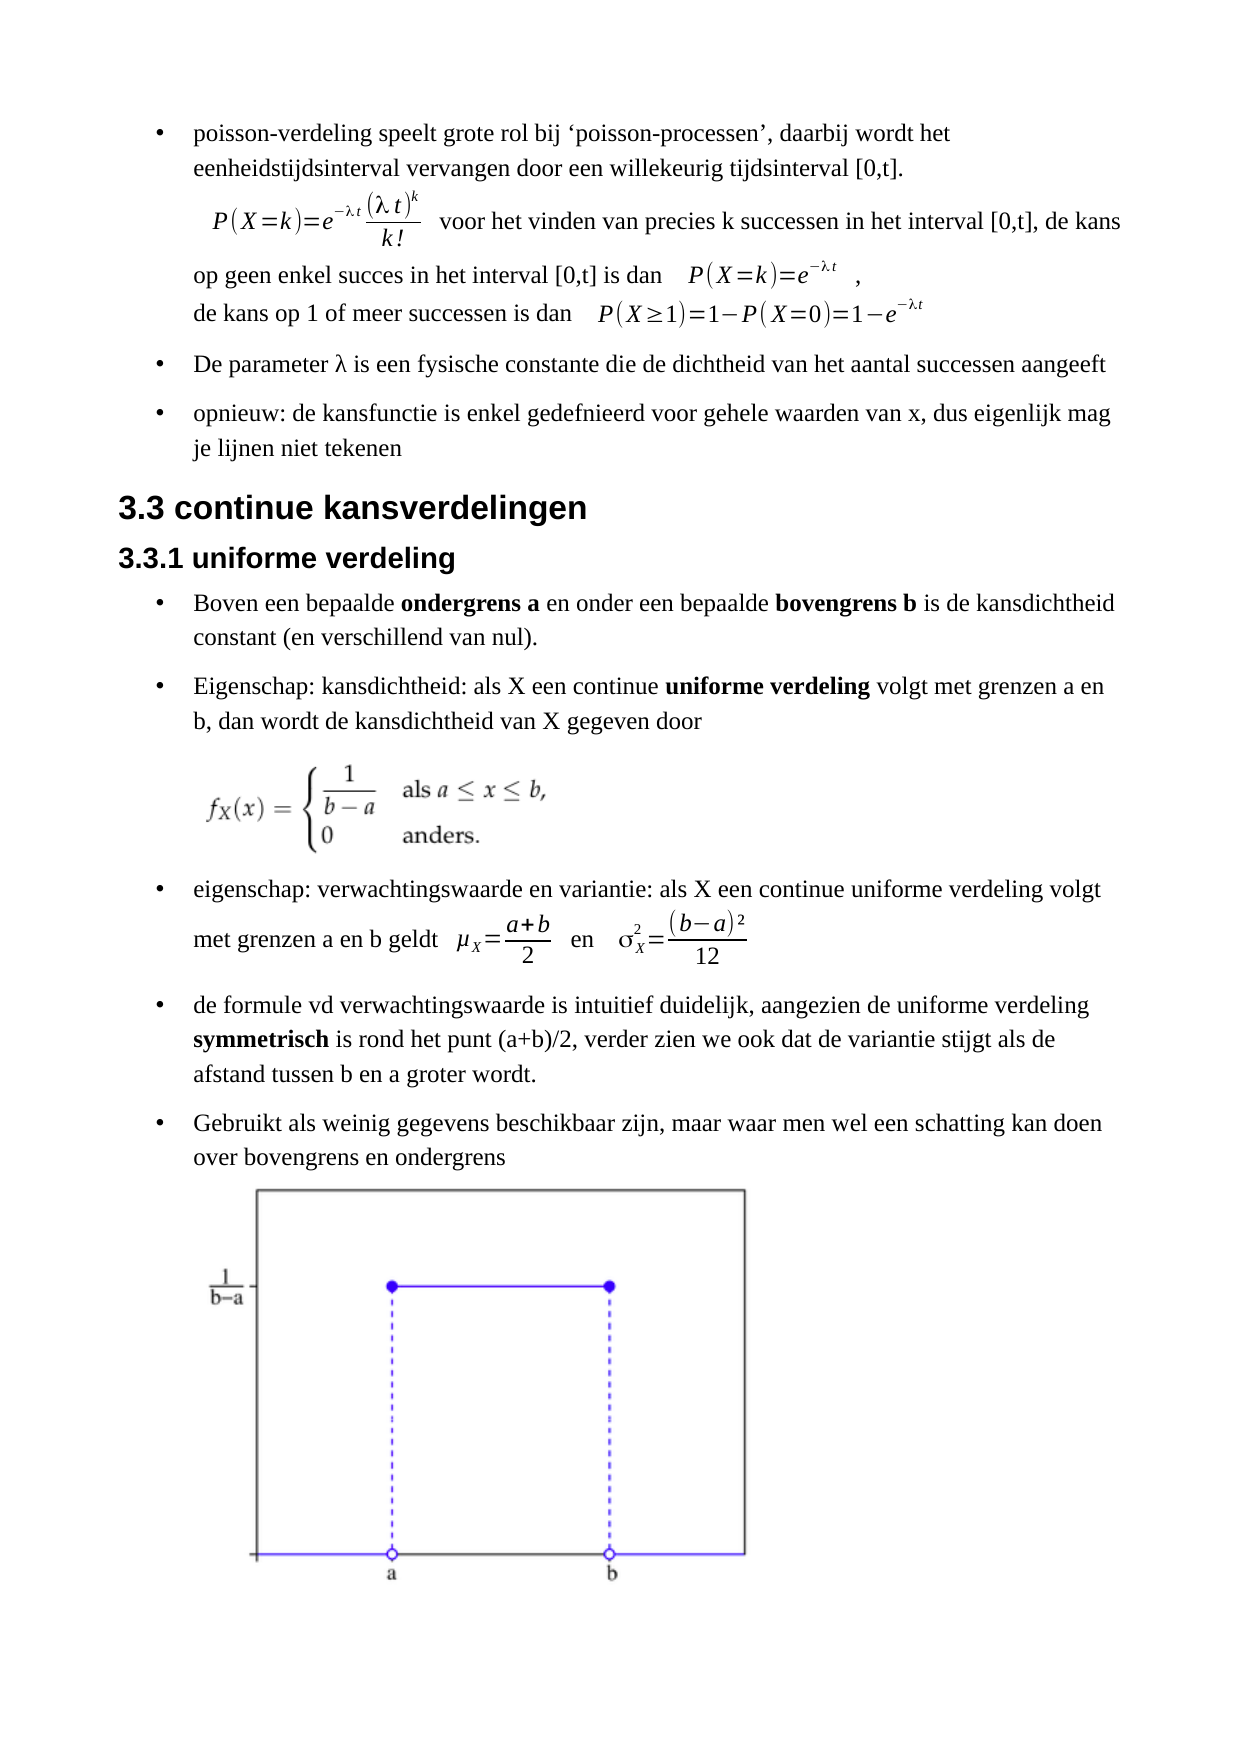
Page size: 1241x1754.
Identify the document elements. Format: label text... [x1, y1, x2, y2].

subtitle 3.3 continue kansverdelingen [118, 488, 1122, 527]
list De parameter λ is een fysische constante die de dichtheid van het aantal successen aangeeft [156, 349, 1122, 378]
list de formule vd verwachtingswaarde is intuitief duidelijk, aangezien de uniforme verdeling symmetrisch is rond het punt (a+b)/2, verder zien we ook dat de variantie stijgt als de afstand tussen b en a groter wordt. [156, 990, 1122, 1088]
subtitle 3.3.1 uniforme verdeling [118, 541, 1122, 575]
list Eigenschap: kansdichtheid: als X een continue uniforme verdeling volgt met grenzen a en b, dan wordt de kansdichtheid van X gegeven door [156, 671, 1122, 734]
list Boven een bepaalde ondergrens a en onder een bepaalde bovengrens b is de kansdichtheid constant (en verschillend van nul). [156, 588, 1122, 651]
picture [206, 1183, 752, 1594]
list Gebruikt als weinig gegevens beschikbaar zijn, maar waar men wel een schatting kan doen over bovengrens en ondergrens [156, 1108, 1122, 1171]
picture [195, 812, 325, 868]
list poisson-verdeling speelt grote rol bij ‘poisson-processen’, daarbij wordt het eenheidstijdsinterval vervangen door een willekeurig tijdsinterval [0,t]. voor het vinden van precies k successen in het interval [0,t], de kans op geen enkel succes in het interval [0,t] is dan , de kans op 1 of meer successen is dan [156, 118, 1122, 329]
list opnieuw: de kansfunctie is enkel gedefnieerd voor gehele waarden van x, dus eigenlijk mag je lijnen niet tekenen [156, 398, 1122, 462]
list eigenschap: verwachtingswaarde en variantie: als X een continue uniforme verdeling volgt met grenzen a en b geldten [156, 755, 1122, 969]
